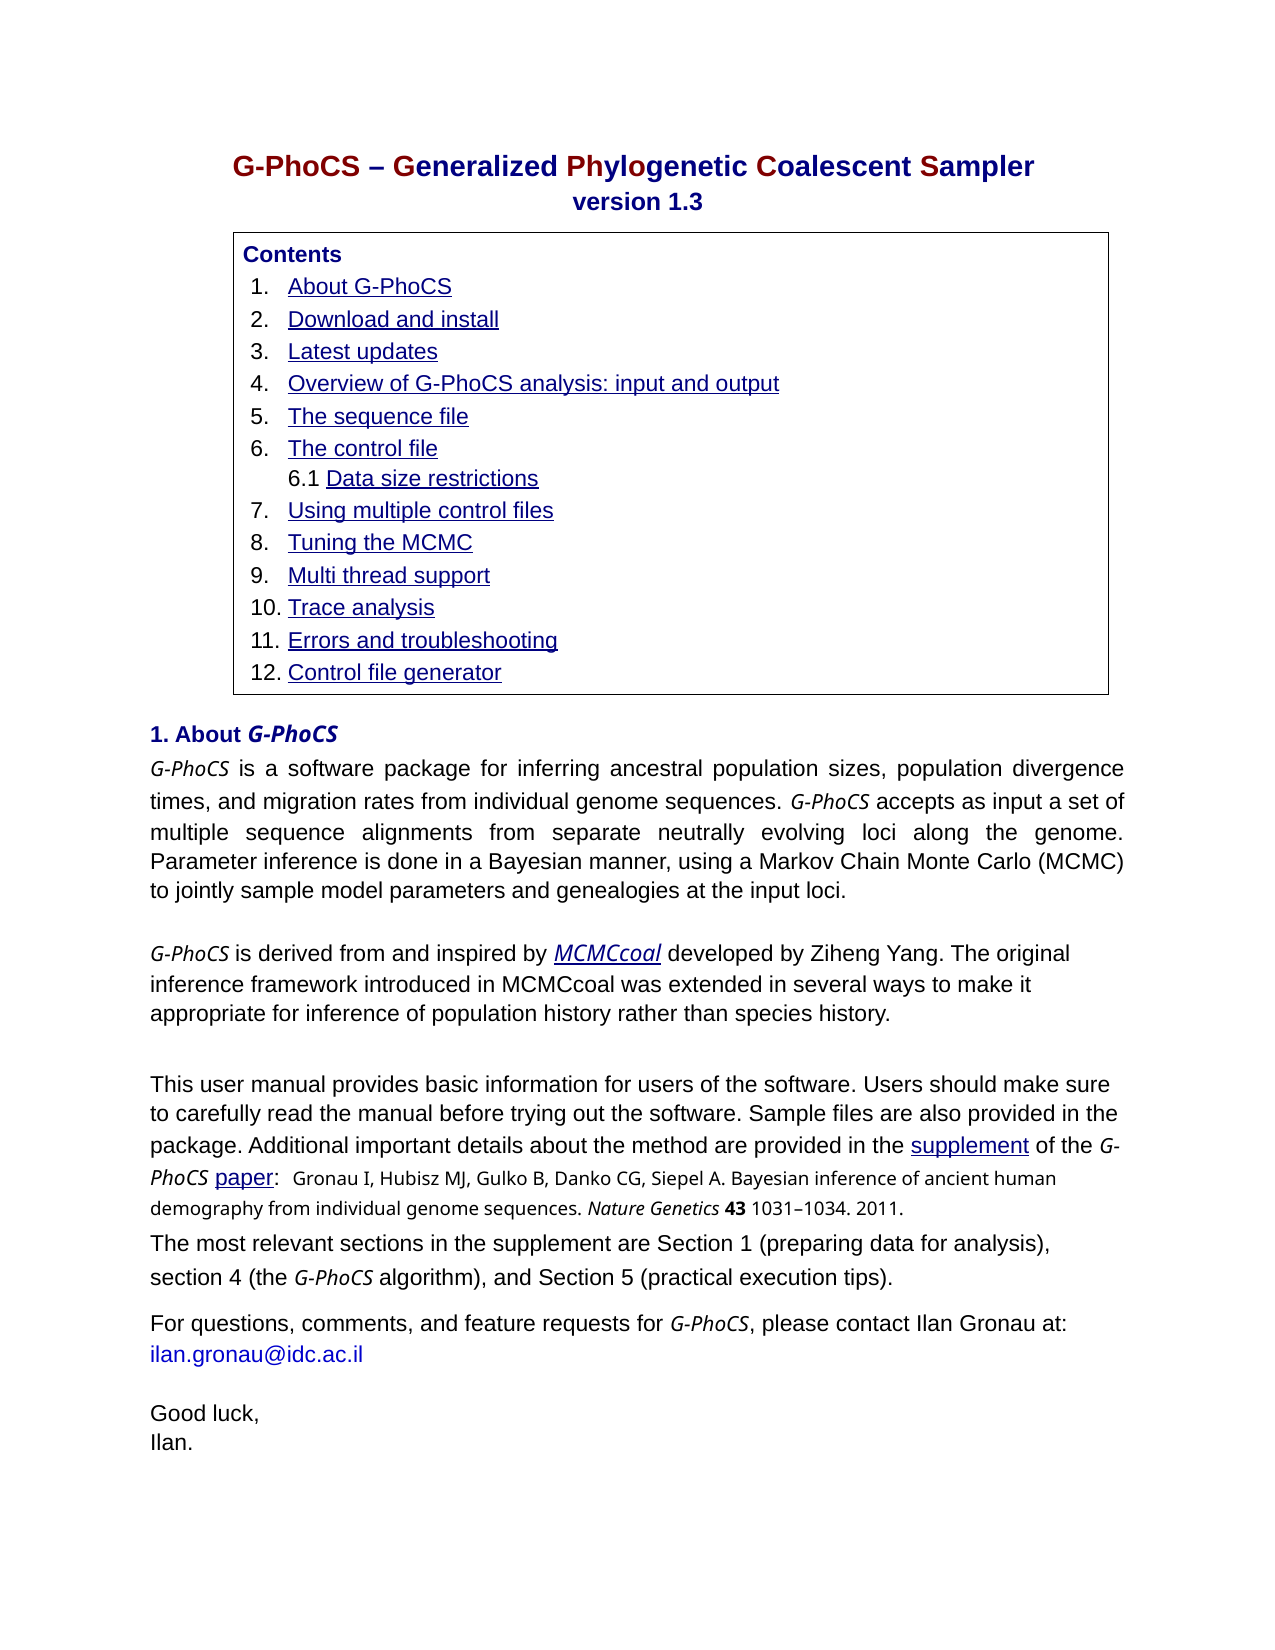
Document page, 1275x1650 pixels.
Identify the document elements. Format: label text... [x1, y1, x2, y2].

text For questions, comments, and feature requests for G-PhoCS, please contact Ilan Gronau at: ilan.gronau@idc.ac.il [150, 1309, 1125, 1367]
list Download and install [250, 306, 1099, 332]
text G-PhoCS is a software package for inferring ancestral population sizes, population divergence times, and migration rates from individual genome sequences. G-PhoCS accepts as input a set of multiple sequence alignments from separate neutrally evolving loci along the genome. Parameter inference is done in a Bayesian manner, using a Markov Chain Monte Carlo (MCMC) to jointly sample model parameters and genealogies at the input loci. [150, 754, 1125, 903]
text version 1.3 [150, 187, 1125, 245]
text Good luck, [150, 1400, 1125, 1426]
text The most relevant sections in the supplement are Section 1 (preparing data for analysis), section 4 (the G-PhoCS algorithm), and Section 5 (practical execution tips). [150, 1231, 1125, 1293]
list Multi thread support [250, 562, 1099, 588]
list Control file generator [250, 660, 1099, 685]
list The control file 6.1 Data size restrictions [250, 436, 1099, 491]
list Using multiple control files [250, 498, 1099, 523]
text G-PhoCS is derived from and inspired by MCMCcoal developed by Ziheng Yang. The original inference framework introduced in MCMCcoal was extended in several ways to make it appropriate for inference of population history rather than species history. [150, 937, 1125, 1027]
list The sequence file [250, 403, 1099, 429]
text Contents [243, 242, 1099, 267]
text 1. About G-PhoCS [150, 718, 1125, 750]
list Tuning the MCMC [250, 530, 1099, 556]
text G-PhoCS – Generalized Phylogenetic Coalescent Sampler [150, 150, 1125, 183]
text Ilan. [150, 1429, 1125, 1455]
list Trace analysis [250, 595, 1099, 621]
list Latest updates [250, 339, 1099, 364]
list Overview of G-PhoCS analysis: input and output [250, 371, 1099, 397]
list Errors and troubleshooting [250, 627, 1099, 653]
text This user manual provides basic information for users of the software. Users should make sure to carefully read the manual before trying out the software. Sample files are also provided in the package. Additional important details about the method are provided in the supplement of the G-PhoCS paper: Gronau I, Hubisz MJ, Gulko B, Danko CG, Siepel A. Bayesian inference of ancient human demography from individual genome sequences. Nature Genetics 43 1031–1034. 2011. [150, 1072, 1125, 1221]
list About G-PhoCS [250, 274, 1099, 299]
